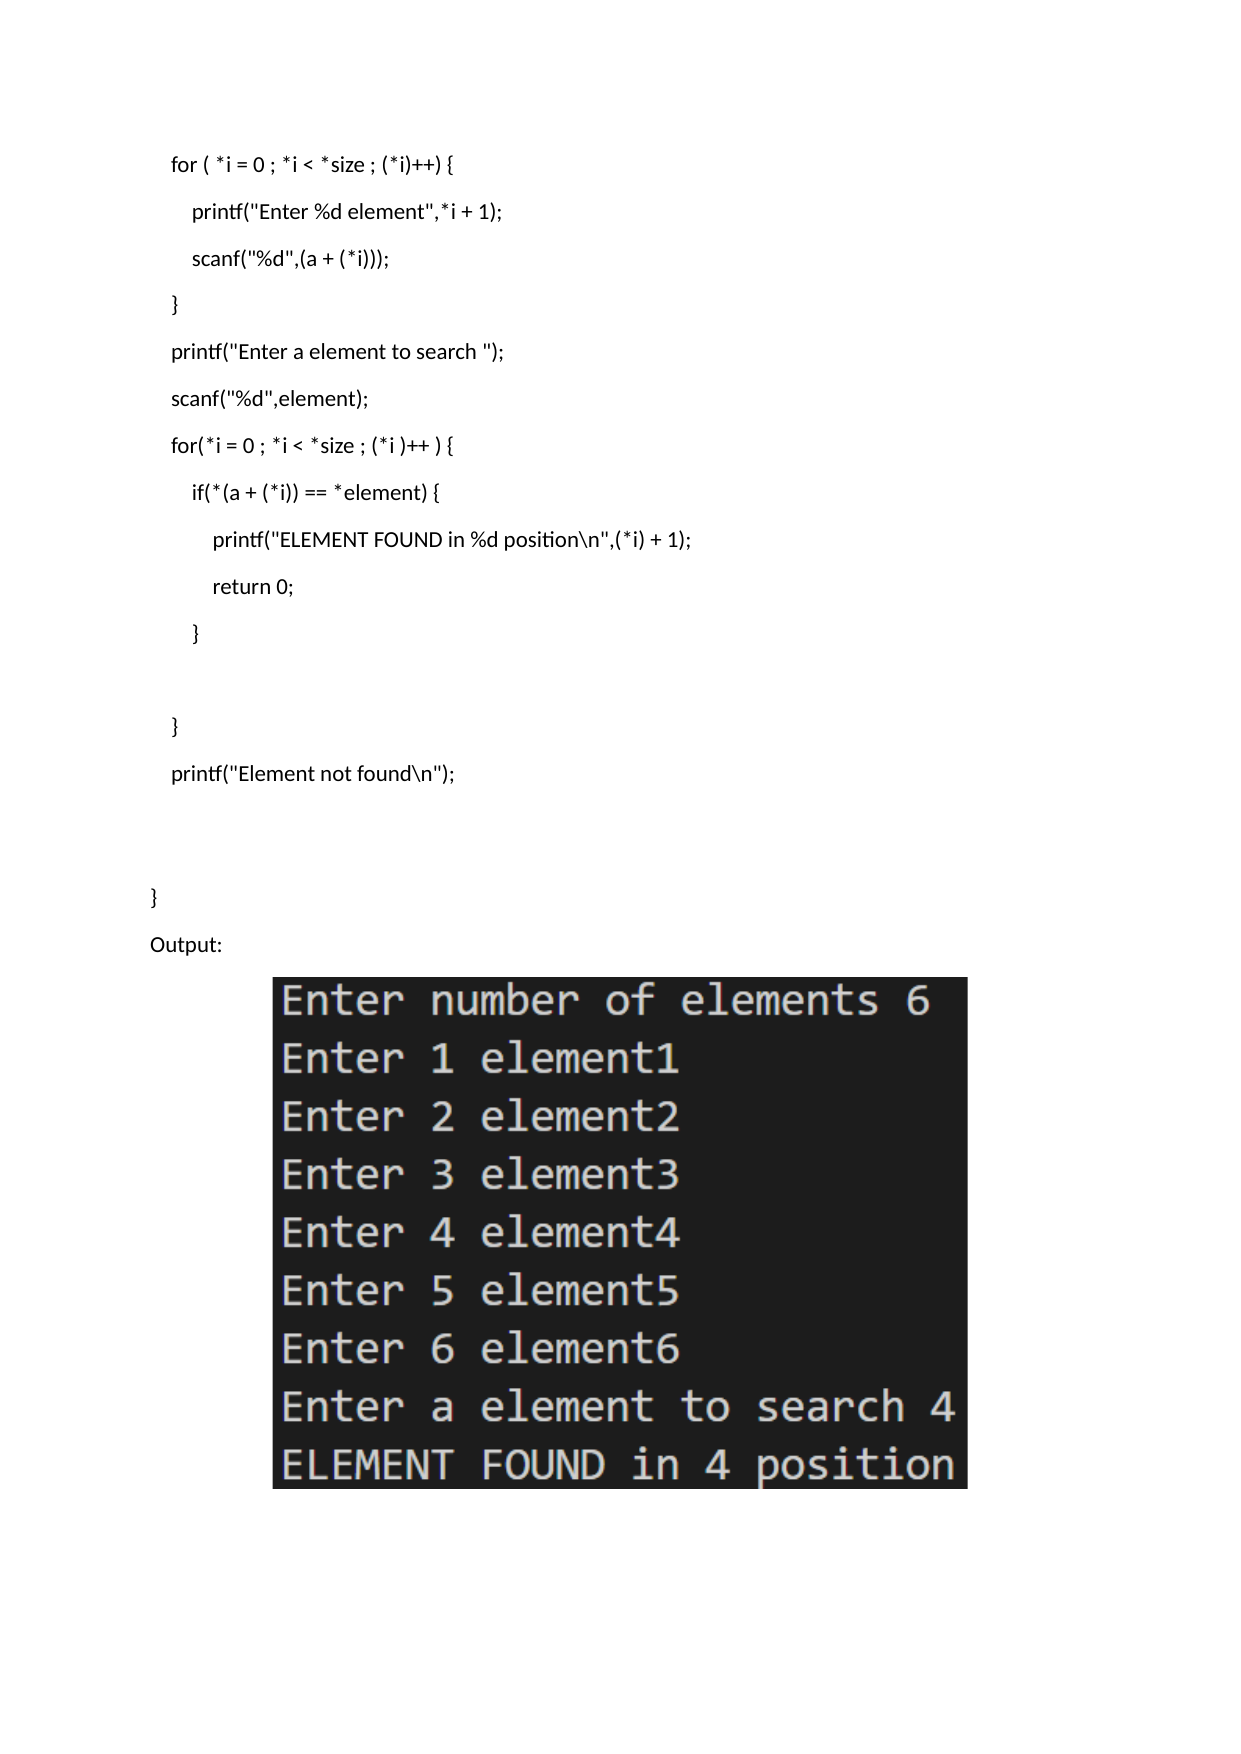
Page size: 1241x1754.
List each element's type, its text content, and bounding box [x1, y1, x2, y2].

text } [150, 712, 1090, 741]
text } [150, 291, 1090, 319]
text if(*(a + (*i)) == *element) { [150, 478, 1090, 506]
text scanf("%d",element); [150, 384, 1090, 412]
text Output: [150, 930, 1090, 958]
text } [150, 883, 1090, 911]
text } [150, 619, 1090, 647]
text return 0; [150, 572, 1090, 600]
text for(*i = 0 ; *i < *size ; (*i )++ ) { [150, 431, 1090, 459]
text printf("Enter %d element",*i + 1); [150, 197, 1090, 225]
picture [272, 977, 968, 1489]
text scanf("%d",(a + (*i))); [150, 244, 1090, 272]
text printf("ELEMENT FOUND in %d position\n",(*i) + 1); [150, 525, 1090, 553]
text printf("Enter a element to search "); [150, 337, 1090, 366]
text printf("Element not found\n"); [150, 759, 1090, 787]
text for ( *i = 0 ; *i < *size ; (*i)++) { [150, 150, 1090, 178]
